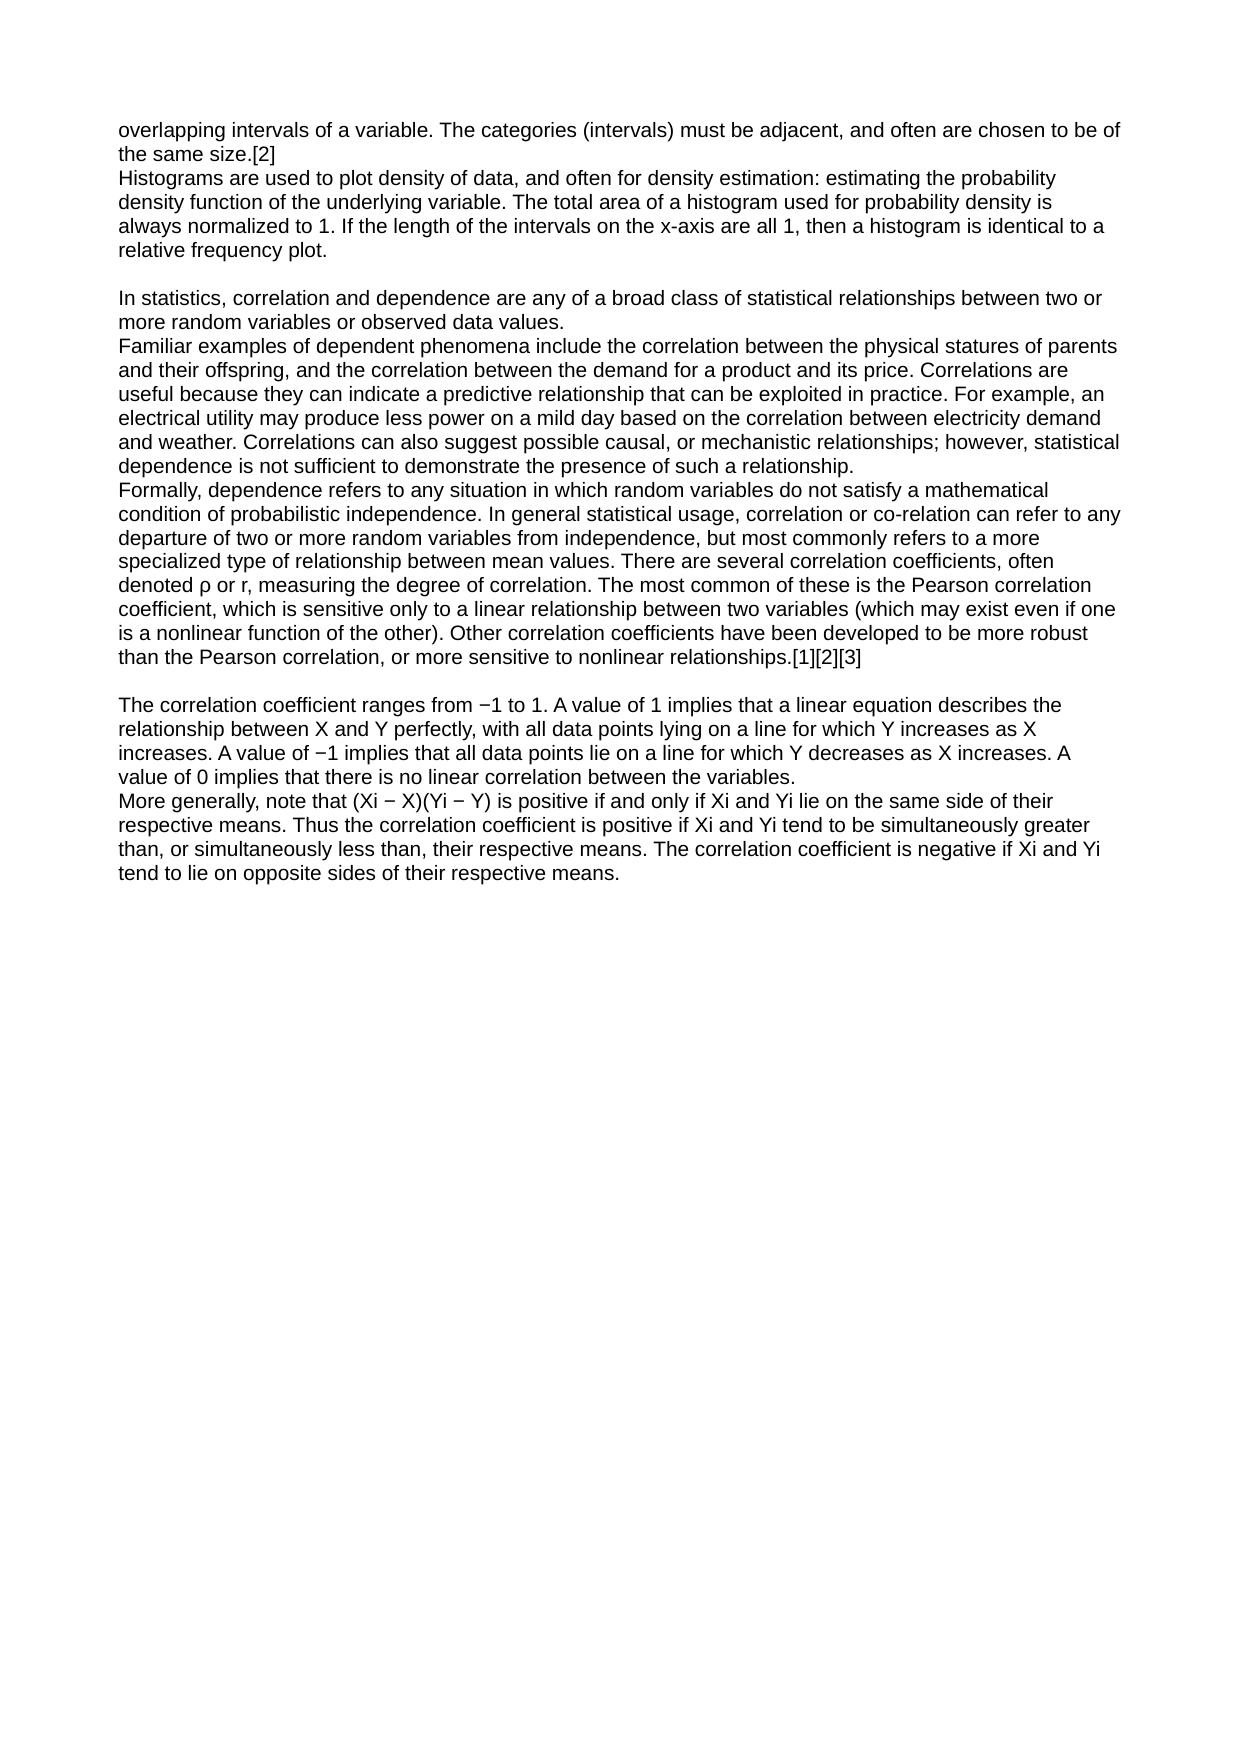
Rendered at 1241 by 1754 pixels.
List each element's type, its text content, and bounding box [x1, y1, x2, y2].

text More generally, note that (Xi − X)(Yi − Y) is positive if and only if Xi and Yi lie on the same side of their respective means. Thus the correlation coefficient is positive if Xi and Yi tend to be simultaneously greater than, or simultaneously less than, their respective means. The correlation coefficient is negative if Xi and Yi tend to lie on opposite sides of their respective means. [118, 789, 1122, 885]
text Formally, dependence refers to any situation in which random variables do not satisfy a mathematical condition of probabilistic independence. In general statistical usage, correlation or co-relation can refer to any departure of two or more random variables from independence, but most commonly refers to a more specialized type of relationship between mean values. There are several correlation coefficients, often denoted ρ or r, measuring the degree of correlation. The most common of these is the Pearson correlation coefficient, which is sensitive only to a linear relationship between two variables (which may exist even if one is a nonlinear function of the other). Other correlation coefficients have been developed to be more robust than the Pearson correlation, or more sensitive to nonlinear relationships.[1][2][3] [118, 477, 1122, 669]
text Histograms are used to plot density of data, and often for density estimation: estimating the probability density function of the underlying variable. The total area of a histogram used for probability density is always normalized to 1. If the length of the intervals on the x-axis are all 1, then a histogram is identical to a relative frequency plot. [118, 166, 1122, 262]
text The correlation coefficient ranges from −1 to 1. A value of 1 implies that a linear equation describes the relationship between X and Y perfectly, with all data points lying on a line for which Y increases as X increases. A value of −1 implies that all data points lie on a line for which Y decreases as X increases. A value of 0 implies that there is no linear correlation between the variables. [118, 693, 1122, 789]
text overlapping intervals of a variable. The categories (intervals) must be adjacent, and often are chosen to be of the same size.[2] [118, 118, 1122, 166]
text In statistics, correlation and dependence are any of a broad class of statistical relationships between two or more random variables or observed data values. [118, 286, 1122, 334]
text Familiar examples of dependent phenomena include the correlation between the physical statures of parents and their offspring, and the correlation between the demand for a product and its price. Correlations are useful because they can indicate a predictive relationship that can be exploited in practice. For example, an electrical utility may produce less power on a mild day based on the correlation between electricity demand and weather. Correlations can also suggest possible causal, or mechanistic relationships; however, statistical dependence is not sufficient to demonstrate the presence of such a relationship. [118, 334, 1122, 477]
